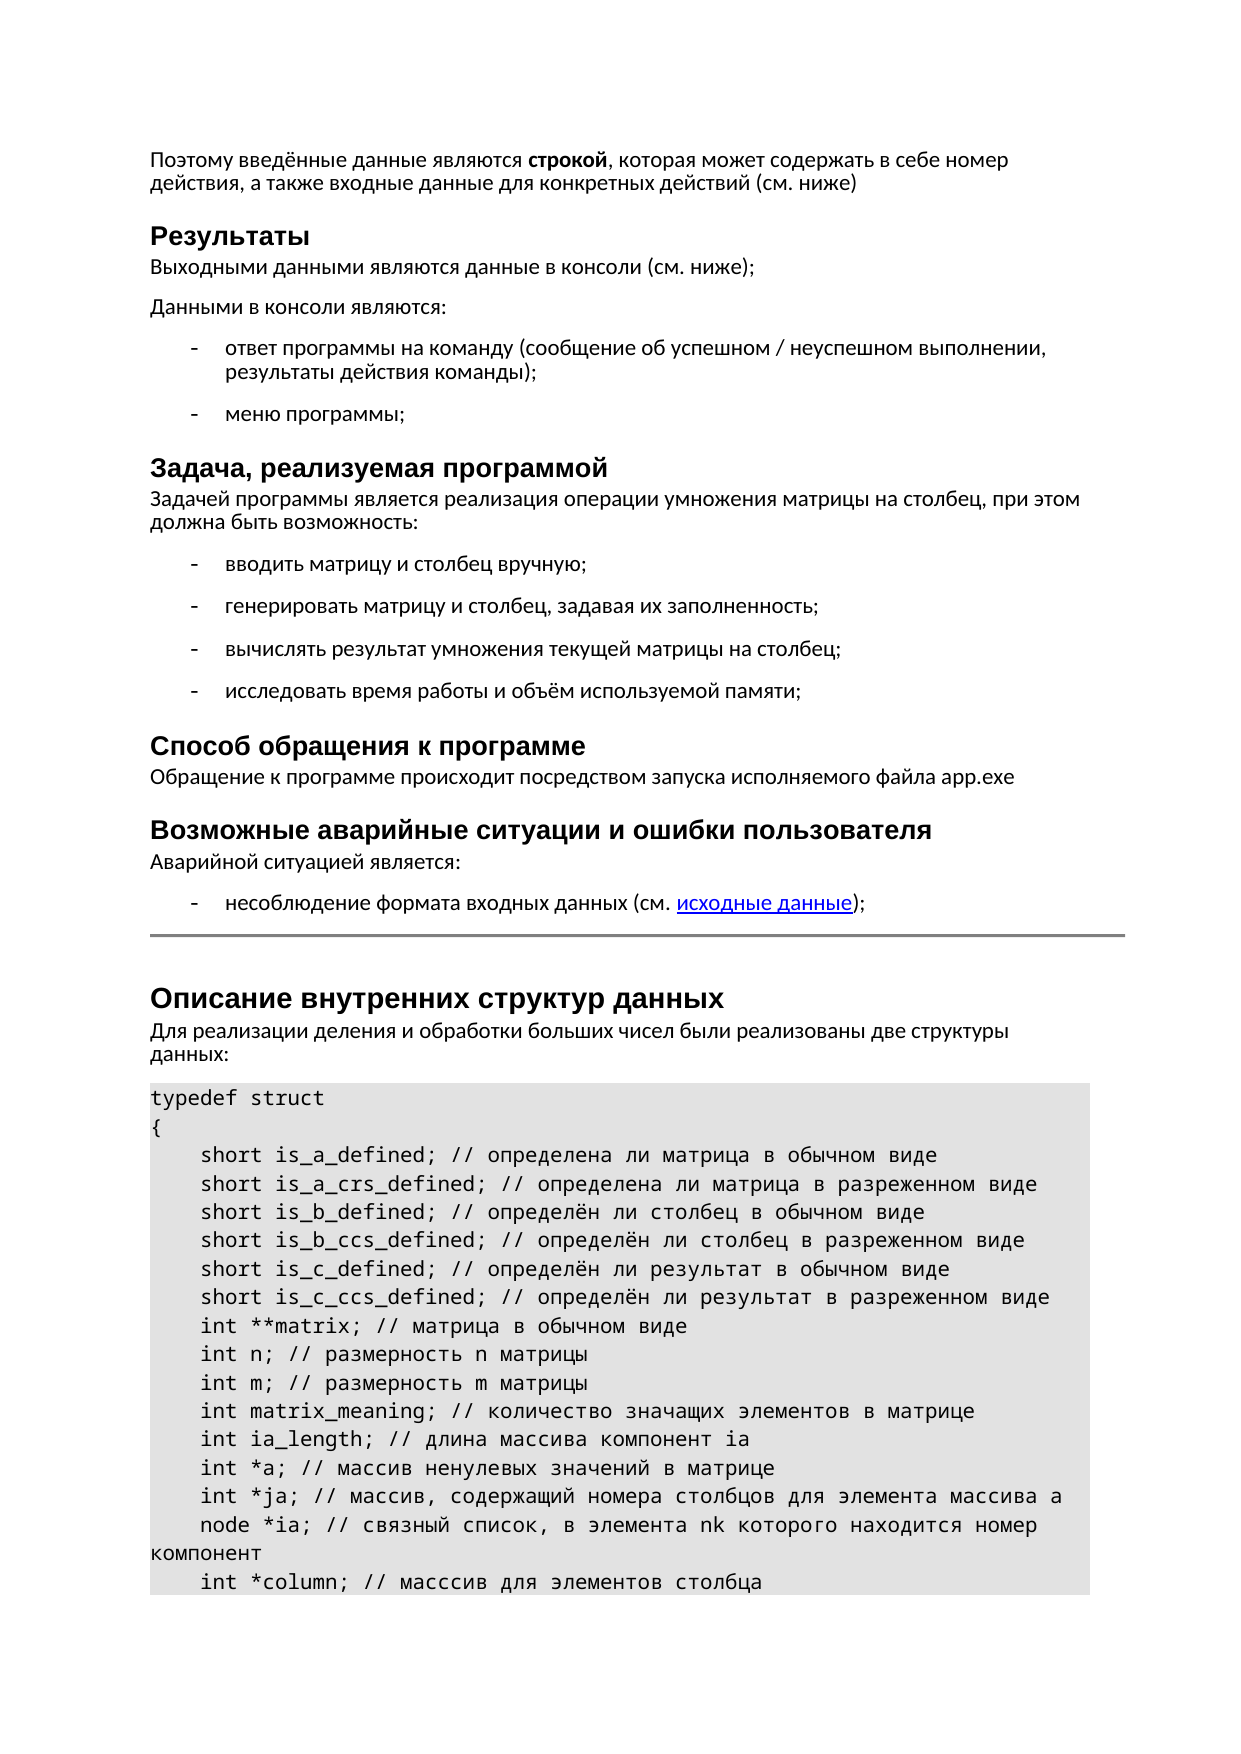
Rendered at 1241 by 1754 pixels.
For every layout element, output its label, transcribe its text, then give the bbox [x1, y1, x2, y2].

list вычислять результат умножения текущей матрицы на столбец; [187, 637, 1090, 663]
list ответ программы на команду (сообщение об успешном / неуспешном выполнении, результаты действия команды); [187, 337, 1090, 385]
list исследовать время работы и объём используемой памяти; [187, 680, 1090, 706]
text Задачей программы является реализация операции умножения матрицы на столбец, при этом должна быть возможность: [150, 489, 1090, 535]
list меню программы; [187, 402, 1090, 428]
subtitle Способ обращения к программе [150, 731, 1090, 761]
text Аварийной ситуацией является: [150, 852, 1090, 875]
text typedef struct { short is_a_defined; // определена ли матрица в обычном виде short is_a_crs_defined; // определена ли матрица в разреженном виде short is_b_defined; // определён ли столбец в обычном виде short is_b_ccs_defined; // определён ли столбец в разреженном виде short is_c_defined; // определён ли результат в обычном виде short is_c_ccs_defined; // определён ли результат в разреженном виде int **matrix; // матрица в обычном виде int n; // размерность n матрицы int m; // размерность m матрицы int matrix_meaning; // количество значащих элементов в матрице int ia_length; // длина массива компонент iа int *a; // массив ненулевых значений в матрице int *ja; // массив, содержащий номера столбцов для элемента массива а node *ia; // связный список, в элемента nk которого находится номер компонент int *column; // масссив для элементов столбца [150, 1083, 1090, 1595]
list генерировать матрицу и столбец, задавая их заполненность; [187, 595, 1090, 621]
subtitle Результаты [150, 221, 1090, 251]
list несоблюдение формата входных данных (см. исходные данные); [187, 891, 1090, 917]
text Обращение к программе происходит посредством запуска исполняемого файла app.exe [150, 767, 1090, 790]
subtitle Описание внутренних структур данных [150, 982, 1090, 1014]
list вводить матрицу и столбец вручную; [187, 552, 1090, 578]
subtitle Задача, реализуемая программой [150, 453, 1090, 483]
text Данными в консоли являются: [150, 297, 1090, 320]
text Выходными данными являются данные в консоли (см. ниже); [150, 257, 1090, 280]
text Для реализации деления и обработки больших чисел были реализованы две структуры данных: [150, 1021, 1090, 1067]
subtitle Возможные аварийные ситуации и ошибки пользователя [150, 815, 1090, 846]
text Поэтому введённые данные являются строкой, которая может содержать в себе номер действия, а также входные данные для конкретных действий (см. ниже) [150, 150, 1090, 196]
